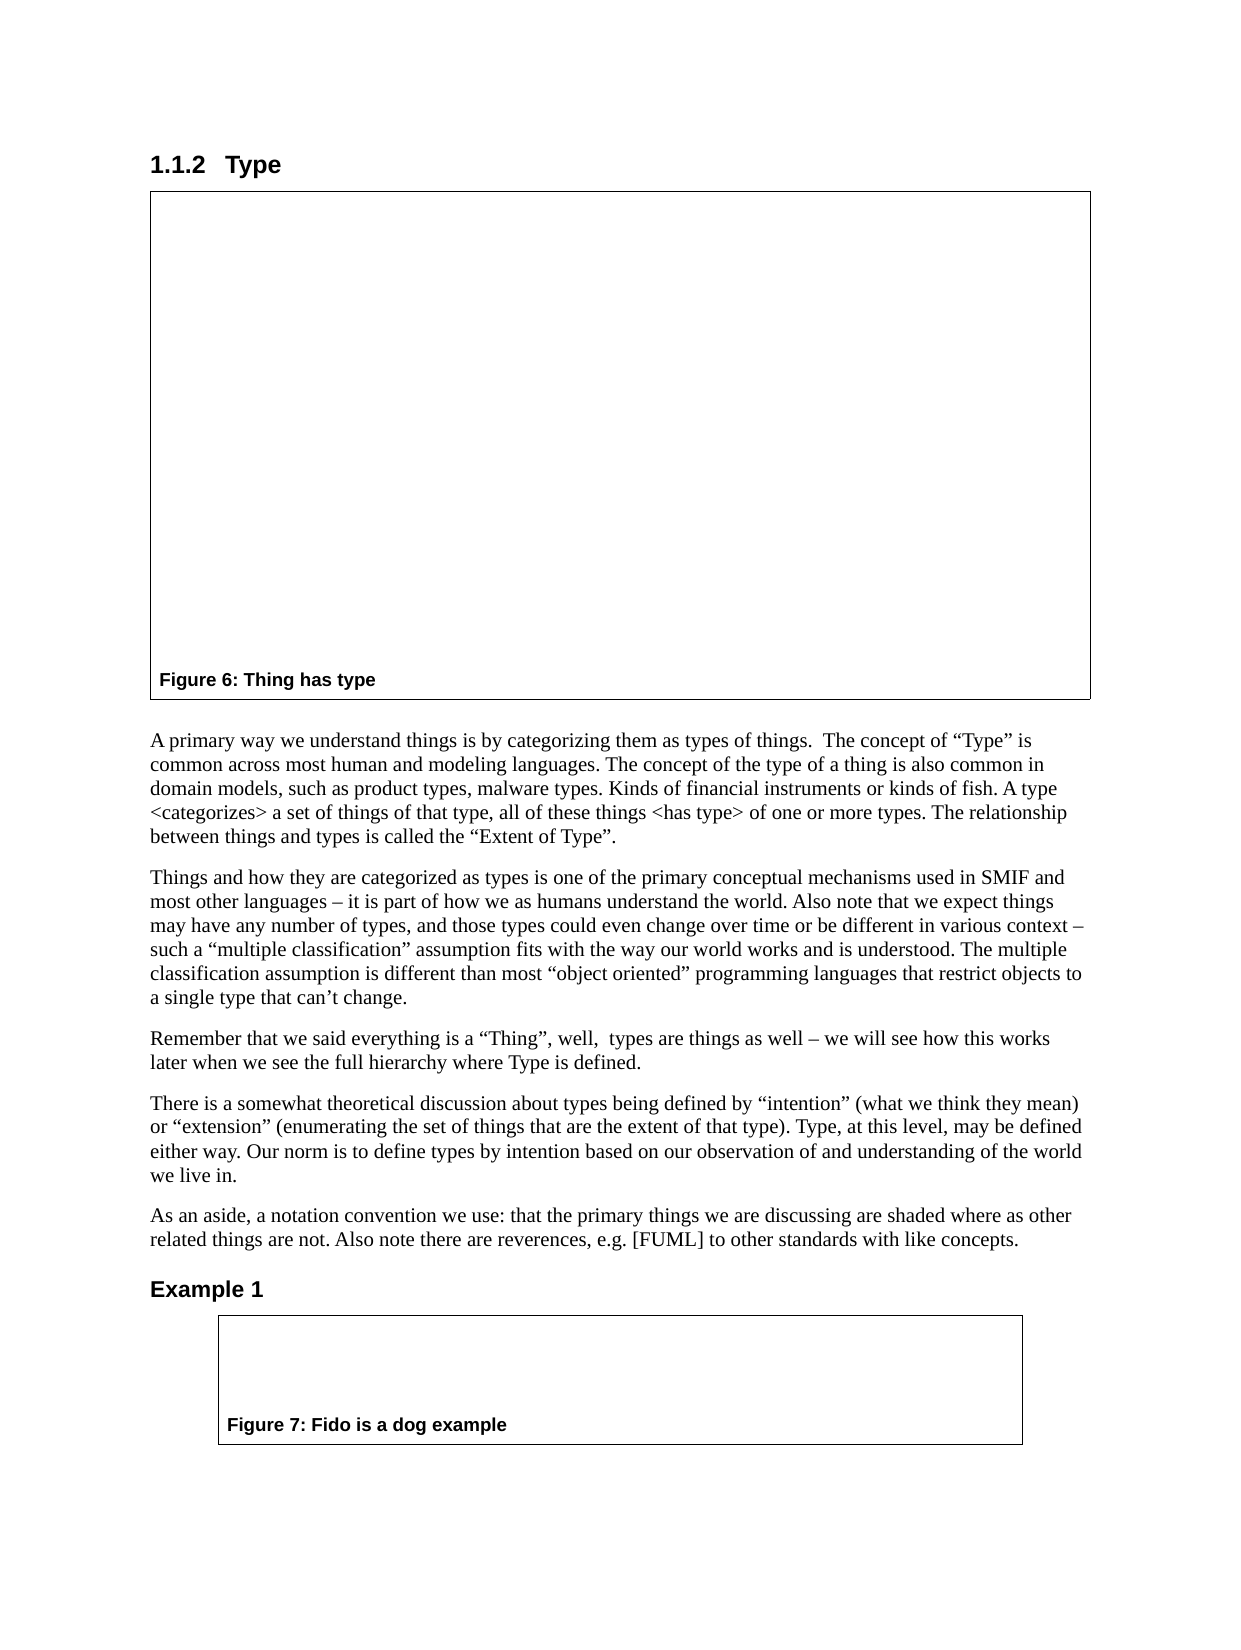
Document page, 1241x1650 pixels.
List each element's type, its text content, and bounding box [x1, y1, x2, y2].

text A primary way we understand things is by categorizing them as types of things. The concept of “Type” is common across most human and modeling languages. The concept of the type of a thing is also common in domain models, such as product types, malware types. Kinds of financial instruments or kinds of fish. A type <categorizes> a set of things of that type, all of these things <has type> of one or more types. The relationship between things and types is called the “Extent of Type”. [150, 700, 1090, 848]
text Things and how they are categorized as types is one of the primary conceptual mechanisms used in SMIF and most other languages – it is part of how we as humans understand the world. Also note that we expect things may have any number of types, and those types could even change over time or be different in various context – such a “multiple classification” assumption fits with the way our world works and is understood. The multiple classification assumption is different than most “object oriented” programming languages that restrict objects to a single type that can’t change. [150, 864, 1090, 1009]
text Figure 7: Fido is a dog example [227, 1324, 1013, 1435]
text [219, 1316, 1022, 1444]
text Example 1 [150, 1276, 1090, 1303]
text There is a somewhat theoretical discussion about types being defined by “intention” (what we think they mean) or “extension” (enumerating the set of things that are the extent of that type). Type, at this level, may be defined either way. Our norm is to define types by intention based on our observation of and understanding of the world we live in. [150, 1090, 1090, 1187]
text Remember that we said everything is a “Thing”, well, types are things as well – we will see how this works later when we see the full hierarchy where Type is defined. [150, 1026, 1090, 1074]
text As an aside, a notation convention we use: that the primary things we are discussing are shaded where as other related things are not. Also note there are reverences, e.g. [FUML] to other standards with like concepts. [150, 1203, 1090, 1251]
text [151, 192, 1090, 699]
text Figure 6: Thing has type [159, 199, 1081, 690]
subtitle Type [150, 150, 1090, 179]
